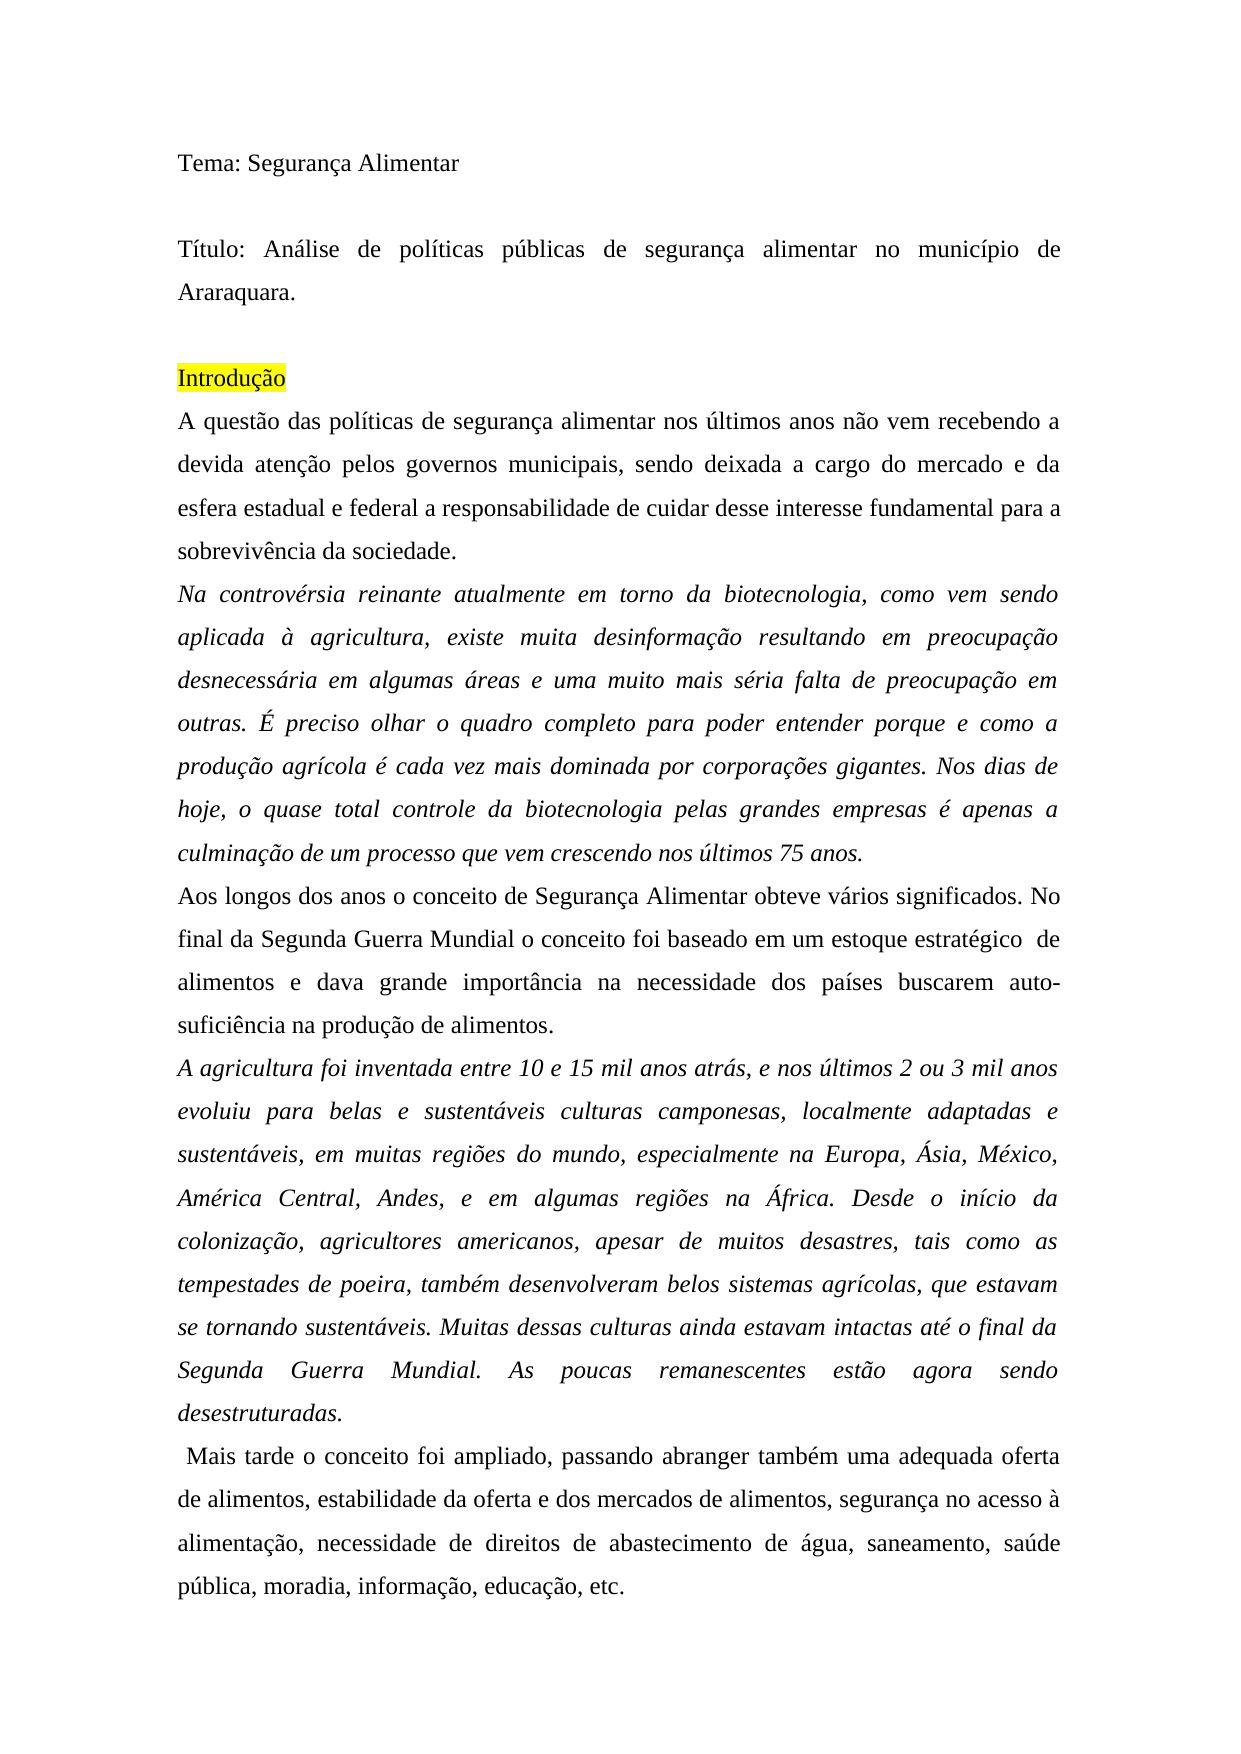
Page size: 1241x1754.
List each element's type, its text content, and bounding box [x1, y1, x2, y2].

text Na controvérsia reinante atualmente em torno da biotecnologia, como vem sendo aplicada à agricultura, existe muita desinformação resultando em preocupação desnecessária em algumas áreas e uma muito mais séria falta de preocupação em outras. É preciso olhar o quadro completo para poder entender porque e como a produção agrícola é cada vez mais dominada por corporações gigantes. Nos dias de hoje, o quase total controle da biotecnologia pelas grandes empresas é apenas a culminação de um processo que vem crescendo nos últimos 75 anos. [177, 579, 1061, 866]
text Introdução [177, 363, 1061, 392]
text Aos longos dos anos o conceito de Segurança Alimentar obteve vários significados. No final da Segunda Guerra Mundial o conceito foi baseado em um estoque estratégico de alimentos e dava grande importância na necessidade dos países buscarem auto-suficiência na produção de alimentos. [177, 881, 1061, 1039]
text Tema: Segurança Alimentar [177, 148, 1061, 176]
text A agricultura foi inventada entre 10 e 15 mil anos atrás, e nos últimos 2 ou 3 mil anos evoluiu para belas e sustentáveis culturas camponesas, localmente adaptadas e sustentáveis, em muitas regiões do mundo, especialmente na Europa, Ásia, México, América Central, Andes, e em algumas regiões na África. Desde o início da colonização, agricultores americanos, apesar de muitos desastres, tais como as tempestades de poeira, também desenvolveram belos sistemas agrícolas, que estavam se tornando sustentáveis. Muitas dessas culturas ainda estavam intactas até o final da Segunda Guerra Mundial. As poucas remanescentes estão agora sendo desestruturadas. [177, 1053, 1061, 1427]
text Título: Análise de políticas públicas de segurança alimentar no município de Araraquara. [177, 234, 1061, 306]
text Mais tarde o conceito foi ampliado, passando abranger também uma adequada oferta de alimentos, estabilidade da oferta e dos mercados de alimentos, segurança no acesso à alimentação, necessidade de direitos de abastecimento de água, saneamento, saúde pública, moradia, informação, educação, etc. [177, 1441, 1061, 1599]
text A questão das políticas de segurança alimentar nos últimos anos não vem recebendo a devida atenção pelos governos municipais, sendo deixada a cargo do mercado e da esfera estadual e federal a responsabilidade de cuidar desse interesse fundamental para a sobrevivência da sociedade. [177, 406, 1061, 564]
